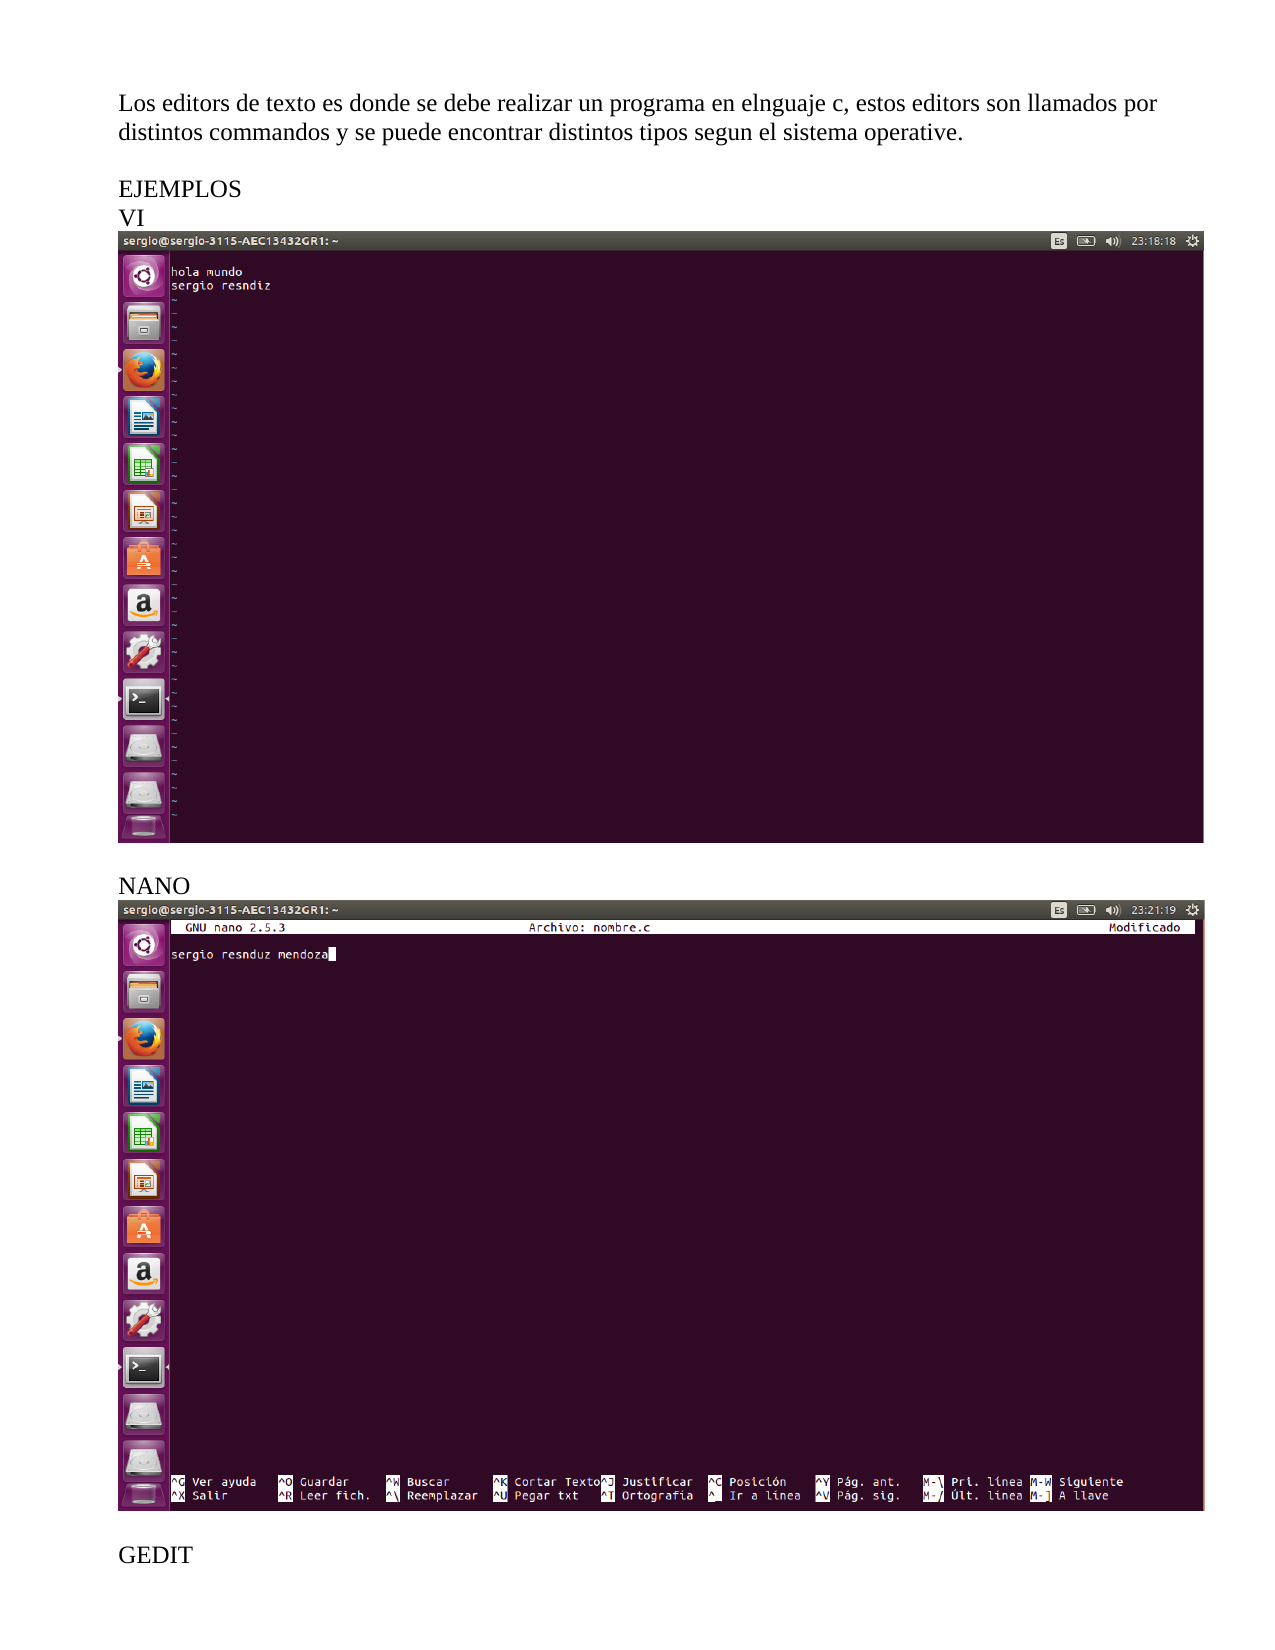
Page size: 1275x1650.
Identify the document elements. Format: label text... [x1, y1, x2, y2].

text NANO [118, 871, 1205, 900]
text Los editors de texto es donde se debe realizar un programa en elnguaje c, estos editors son llamados por distintos commandos y se puede encontrar distintos tipos segun el sistema operative. [118, 88, 1205, 145]
text VI [118, 203, 1205, 843]
text GEDIT [118, 1540, 1205, 1568]
text EJEMPLOS [118, 174, 1205, 203]
